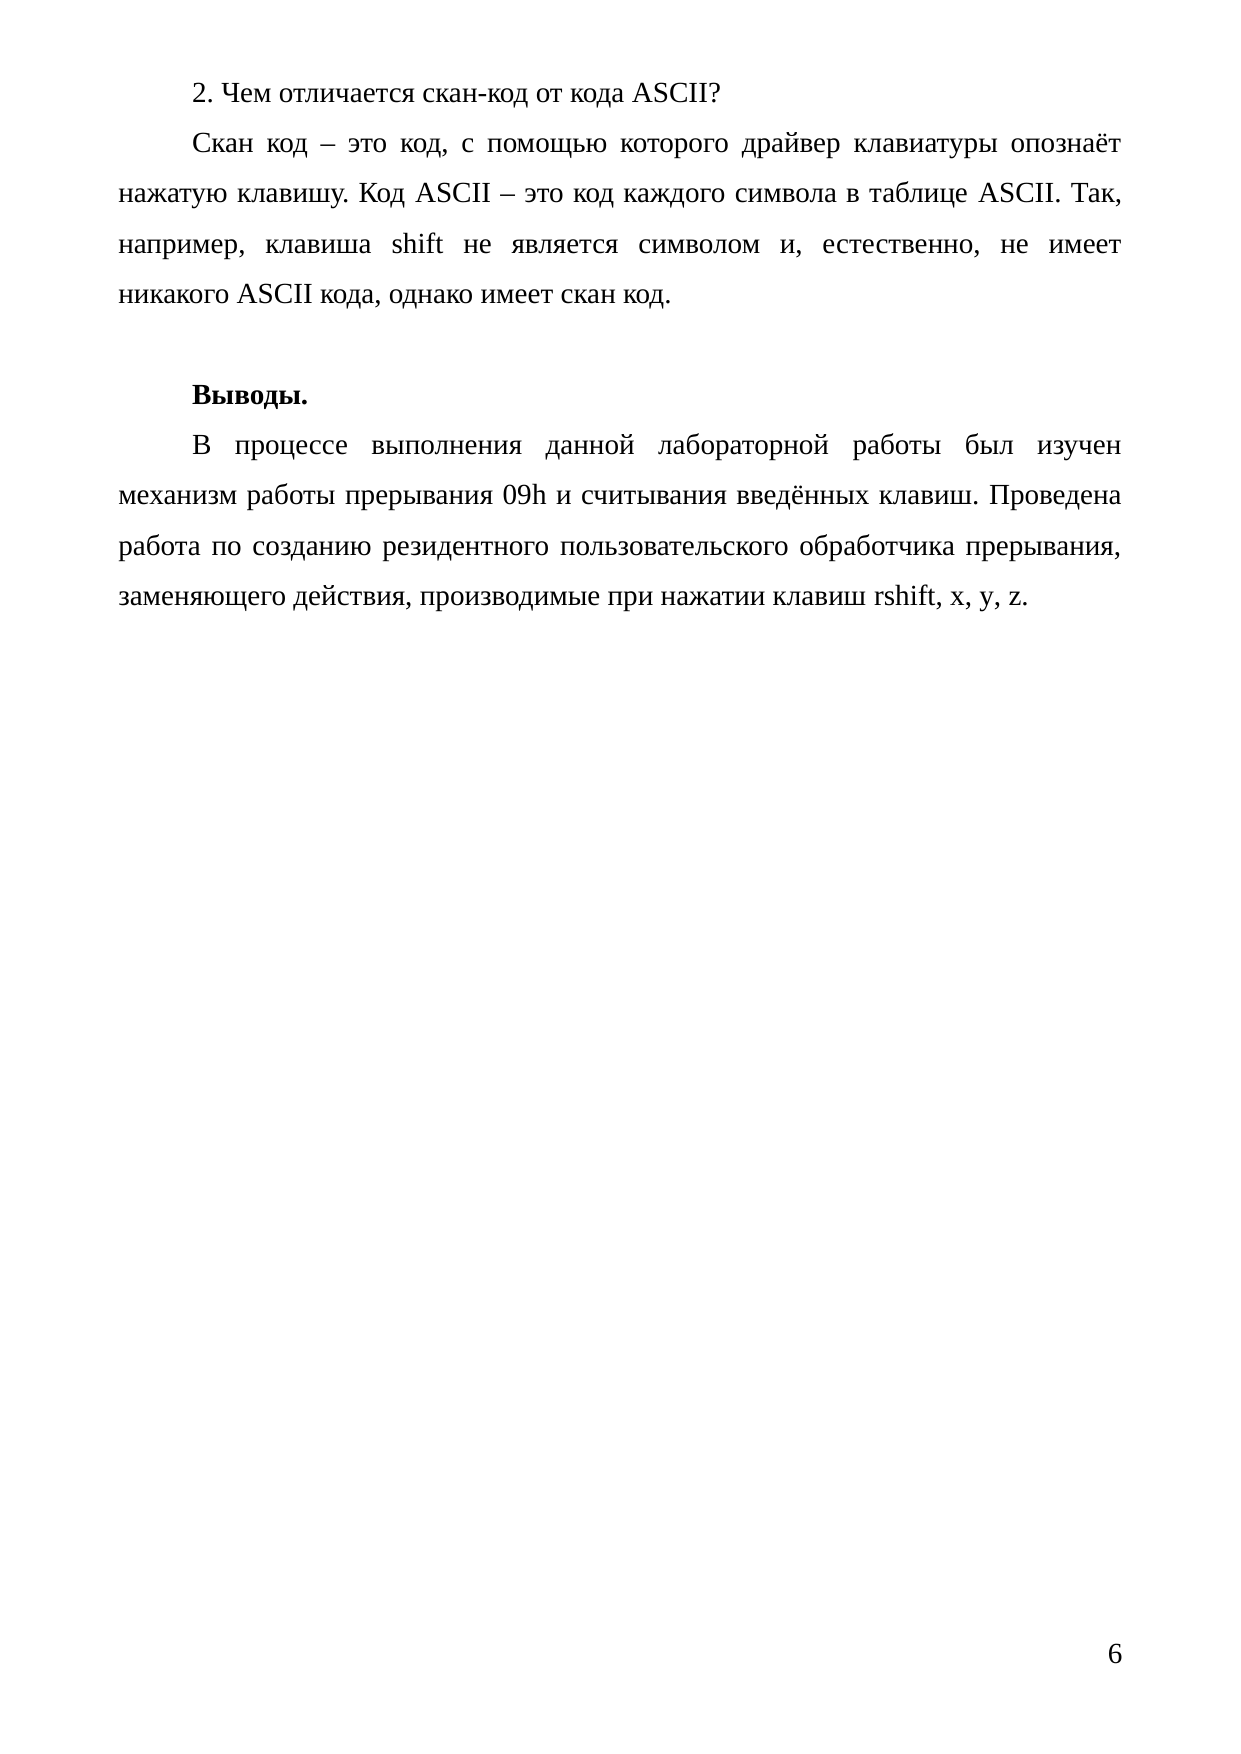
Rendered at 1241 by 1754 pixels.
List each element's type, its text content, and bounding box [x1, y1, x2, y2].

text Скан код – это код, с помощью которого драйвер клавиатуры опознаёт нажатую клавишу. Код ASCII – это код каждого символа в таблице ASCII. Так, например, клавиша shift не является символом и, естественно, не имеет никакого ASCII кода, однако имеет скан код. [118, 125, 1122, 310]
text В процессе выполнения данной лабораторной работы был изучен механизм работы прерывания 09h и считывания введённых клавиш. Проведена работа по созданию резидентного пользовательского обработчика прерывания, заменяющего действия, производимые при нажатии клавиш rshift, x, y, z. [118, 427, 1122, 612]
text Выводы. [118, 377, 1122, 410]
text 2. Чем отличается скан-код от кода ASCII? [118, 75, 1122, 108]
